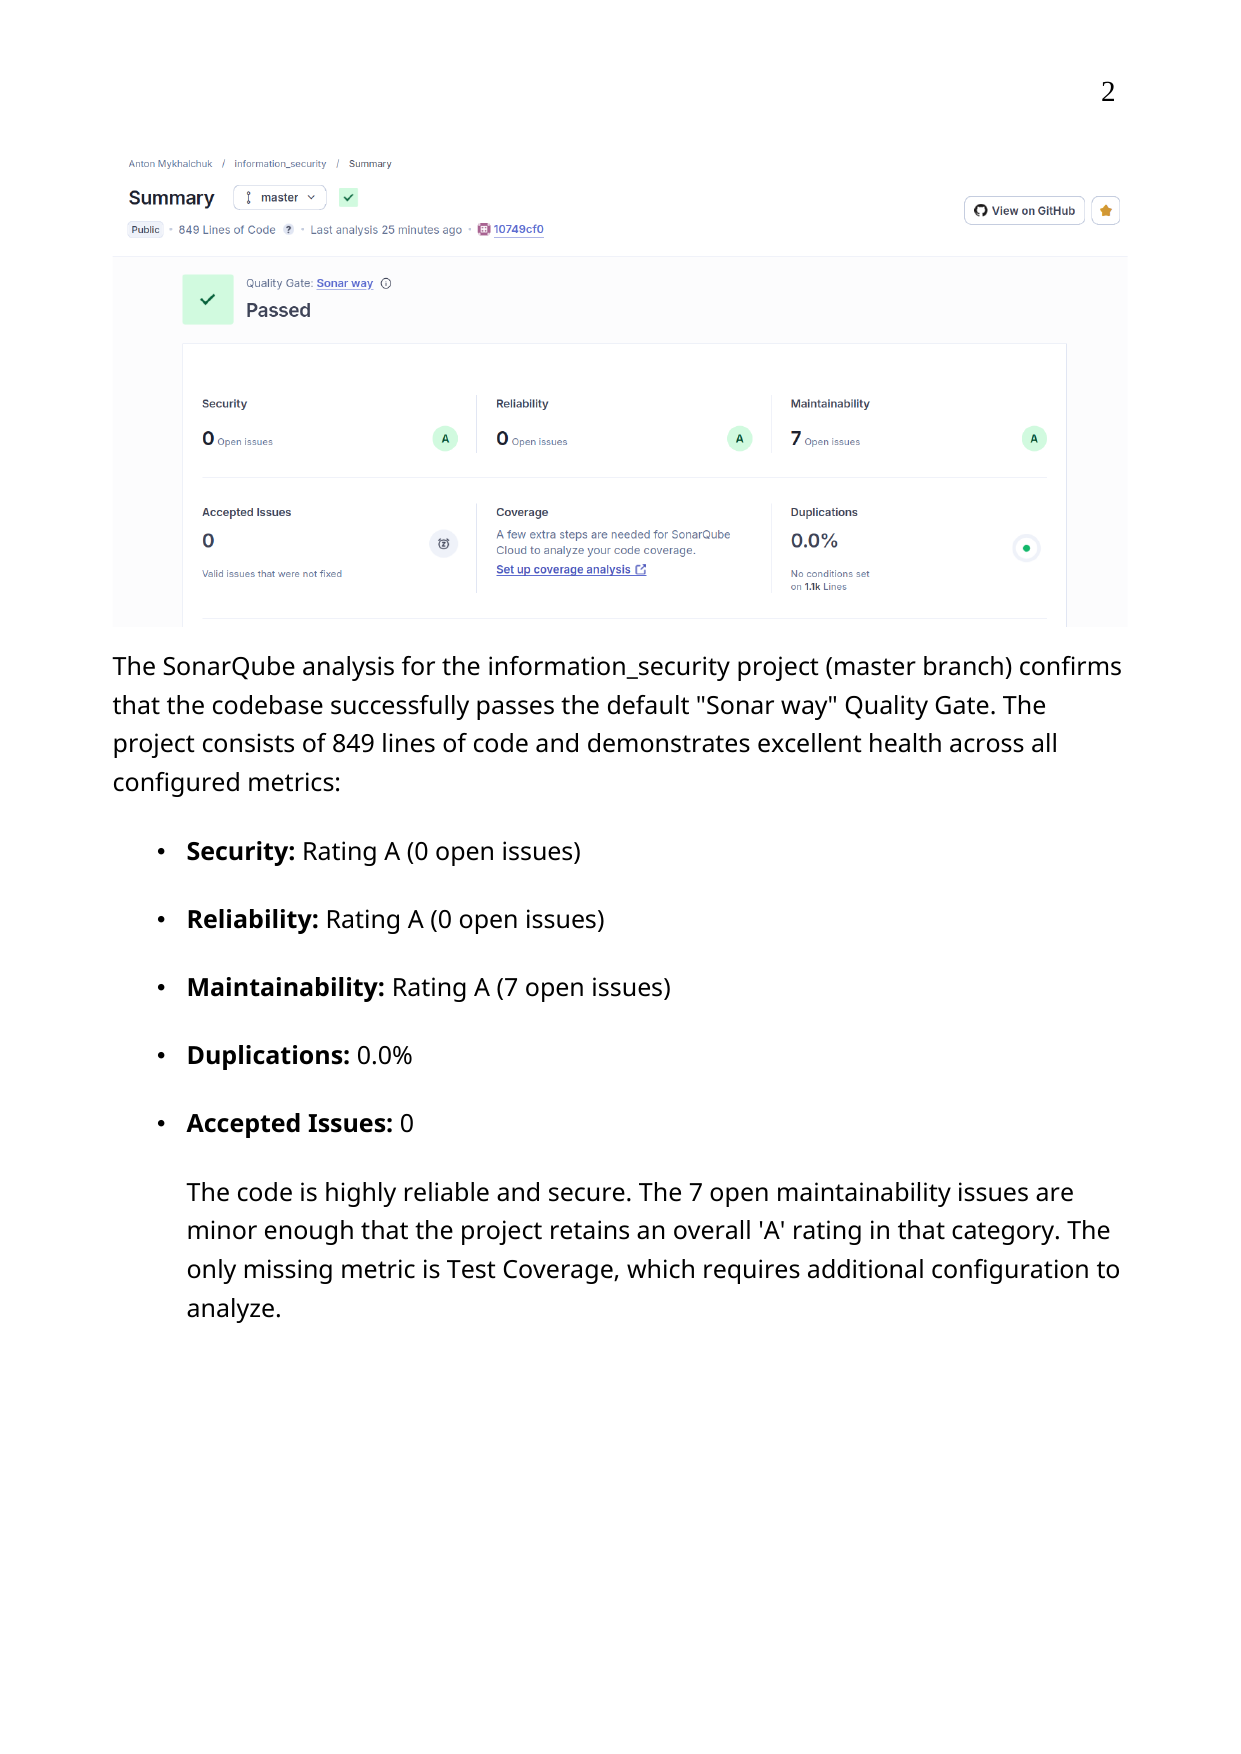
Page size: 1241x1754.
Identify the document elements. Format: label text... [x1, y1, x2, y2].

list Accepted Issues: 0 [157, 1106, 1128, 1140]
list The code is highly reliable and secure. The 7 open maintainability issues are minor enough that the project retains an overall 'A' rating in that category. The only missing metric is Test Coverage, which requires additional configuration to analyze. [157, 1174, 1128, 1324]
list Security: Rating A (0 open issues) [157, 833, 1128, 867]
list Duplications: 0.0% [157, 1038, 1128, 1072]
list Maintainability: Rating A (7 open issues) [157, 969, 1128, 1004]
text The SonarQube analysis for the information_security project (master branch) confirms that the codebase successfully passes the default "Sonar way" Quality Gate. The project consists of 849 lines of code and demonstrates excellent health across all configured metrics: [112, 649, 1128, 799]
picture [112, 150, 1128, 627]
list Reliability: Rating A (0 open issues) [157, 901, 1128, 935]
